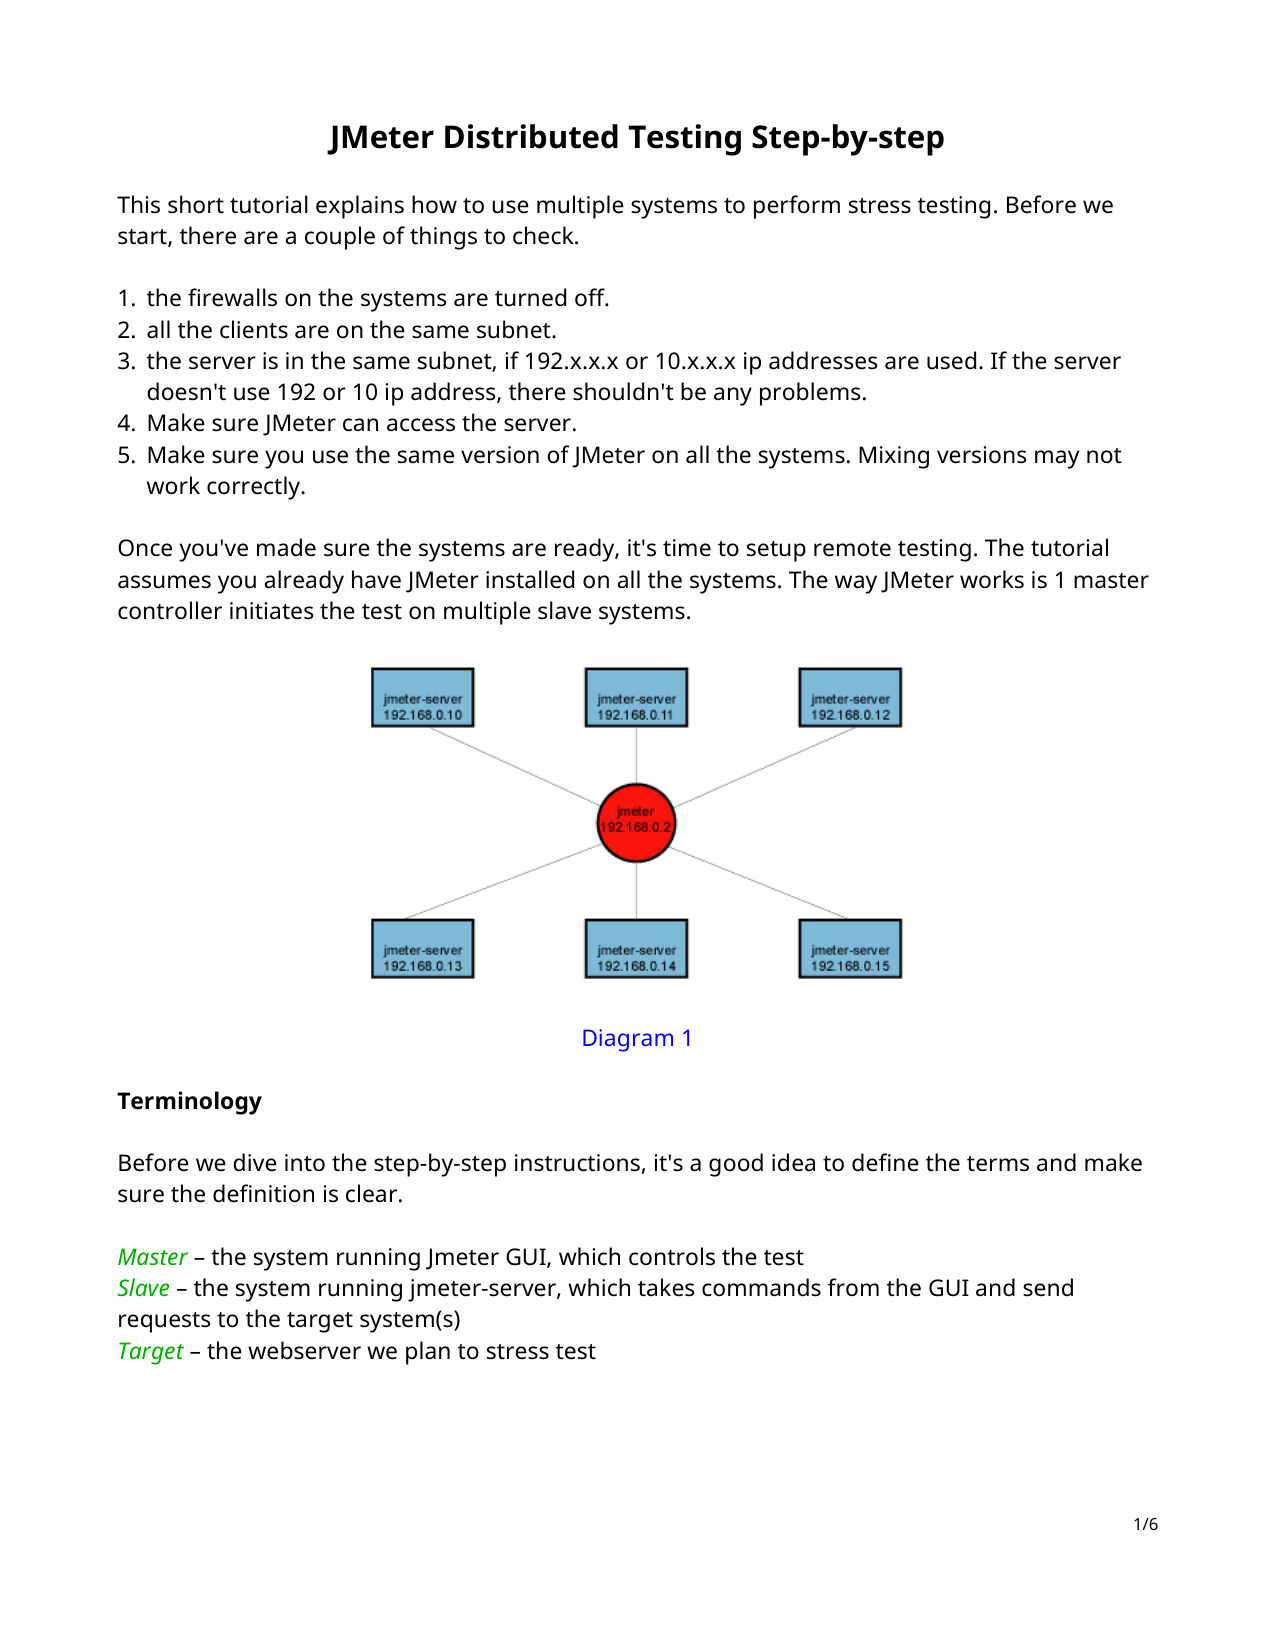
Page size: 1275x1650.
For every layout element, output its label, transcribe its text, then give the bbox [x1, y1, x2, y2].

list Make sure you use the same version of JMeter on all the systems. Mixing versions may not work correctly. [117, 438, 1158, 501]
list Make sure JMeter can access the server. [117, 407, 1158, 438]
text Slave – the system running jmeter-server, which takes commands from the GUI and send requests to the target system(s) [117, 1272, 1158, 1334]
text Master – the system running Jmeter GUI, which controls the test [117, 1241, 1158, 1272]
picture [354, 657, 922, 991]
list the server is in the same subnet, if 192.x.x.x or 10.x.x.x ip addresses are used. If the server doesn't use 192 or 10 ip address, there shouldn't be any problems. [117, 345, 1158, 407]
text JMeter Distributed Testing Step-by-step [117, 114, 1158, 157]
text This short tutorial explains how to use multiple systems to perform stress testing. Before we start, there are a couple of things to check. [117, 188, 1158, 251]
text Diagram 1 [117, 1022, 1158, 1053]
list the firewalls on the systems are turned off. [117, 282, 1158, 313]
list all the clients are on the same subnet. [117, 313, 1158, 345]
text Once you've made sure the systems are ready, it's time to setup remote testing. The tutorial assumes you already have JMeter installed on all the systems. The way JMeter works is 1 master controller initiates the test on multiple slave systems. [117, 532, 1158, 626]
text Target – the webserver we plan to stress test [117, 1334, 1158, 1366]
text Before we dive into the step-by-step instructions, it's a good idea to define the terms and make sure the definition is clear. [117, 1147, 1158, 1209]
text Terminology [117, 1084, 1158, 1116]
